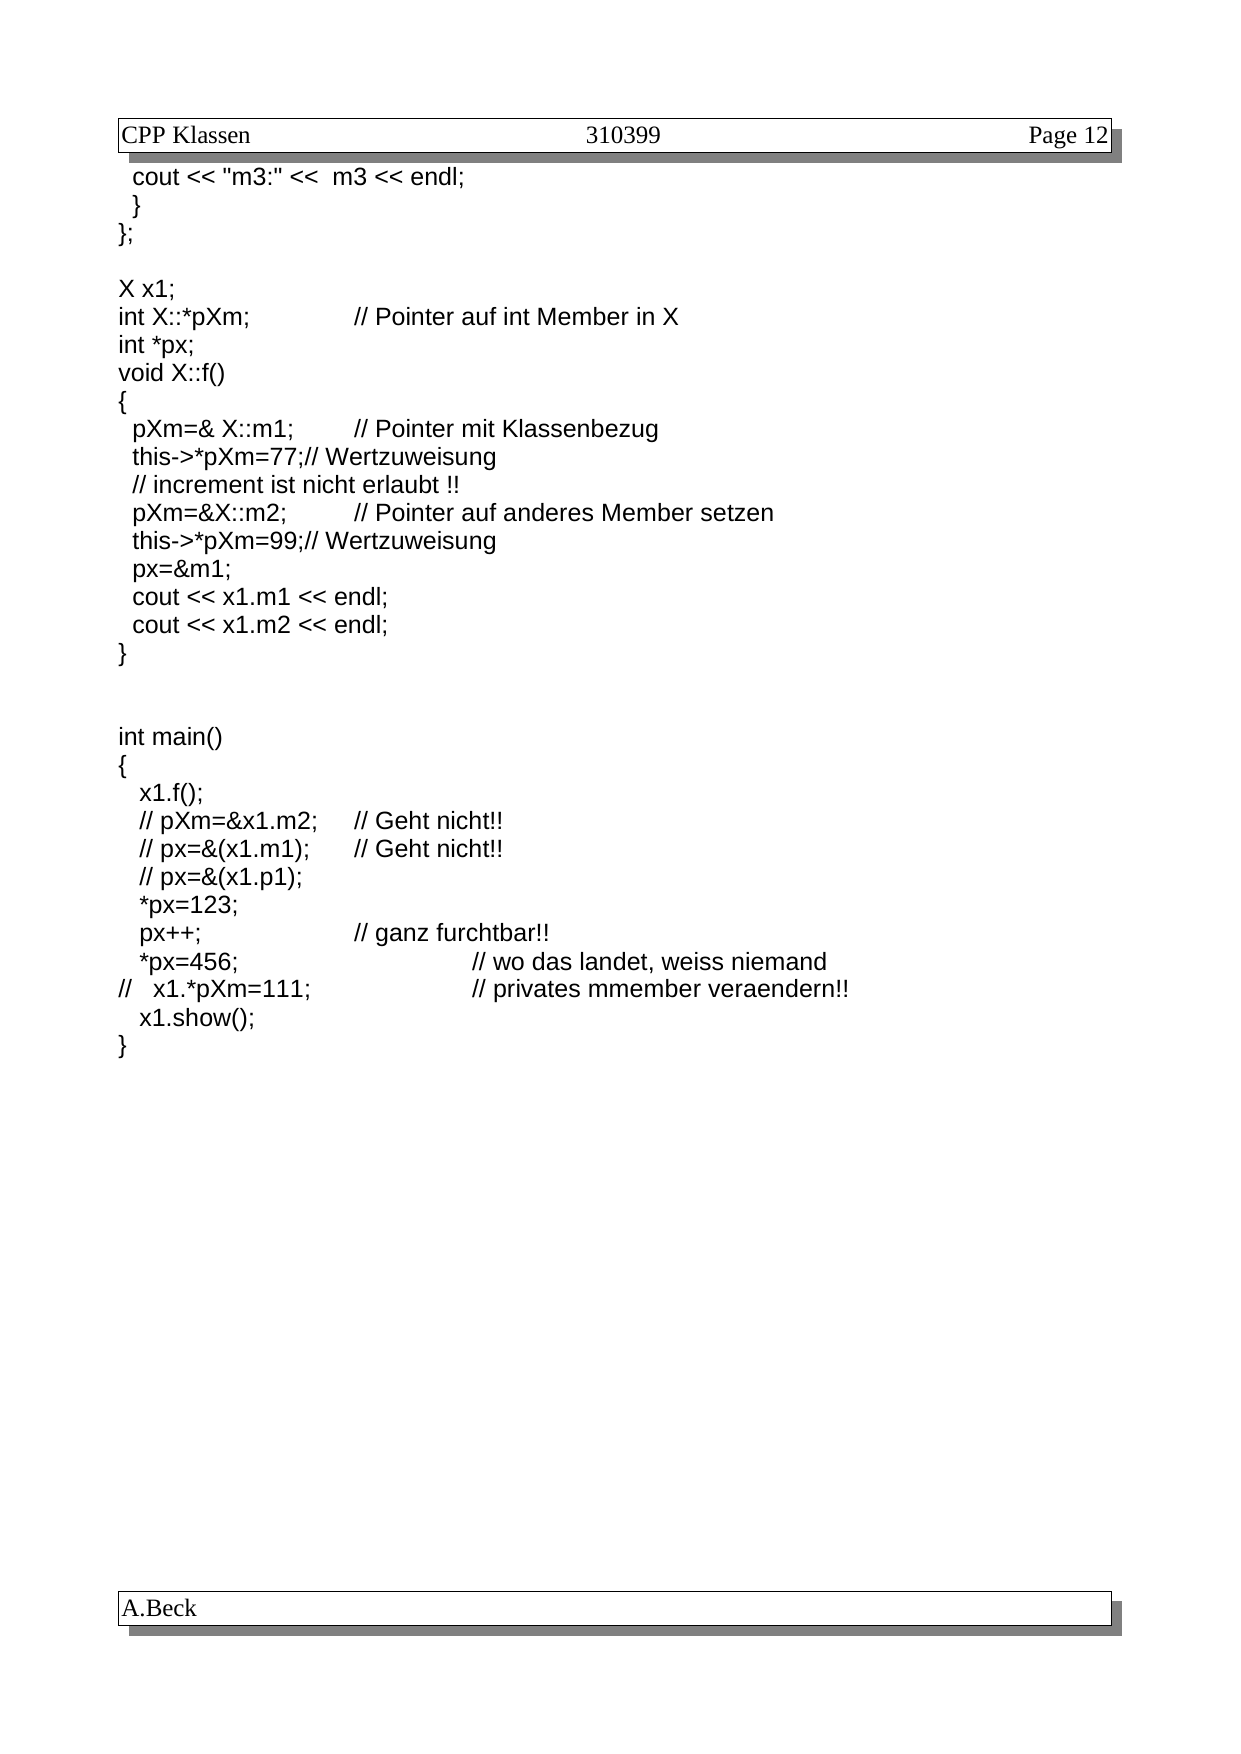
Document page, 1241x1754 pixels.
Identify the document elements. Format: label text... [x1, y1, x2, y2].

text int main() [118, 723, 1122, 751]
text // increment ist nicht erlaubt !! [118, 471, 1122, 499]
text px++; // ganz furchtbar!! [118, 919, 1122, 947]
text // pXm=&x1.m2; // Geht nicht!! [118, 807, 1122, 835]
text } [118, 639, 1122, 667]
text int *px; [118, 331, 1122, 359]
text void X::f() [118, 359, 1122, 387]
text { [118, 751, 1122, 779]
text this->*pXm=77;// Wertzuweisung [118, 443, 1122, 471]
text pXm=& X::m1; // Pointer mit Klassenbezug [118, 415, 1122, 443]
text *px=123; [118, 891, 1122, 919]
text pXm=&X::m2; // Pointer auf anderes Member setzen [118, 499, 1122, 527]
text X x1; [118, 275, 1122, 303]
text cout << x1.m1 << endl; [118, 583, 1122, 611]
text }; [118, 219, 1122, 247]
text int X::*pXm; // Pointer auf int Member in X [118, 303, 1122, 331]
text px=&m1; [118, 555, 1122, 583]
text cout << x1.m2 << endl; [118, 611, 1122, 639]
text // x1.*pXm=111; // privates mmember veraendern!! [118, 975, 1122, 1003]
text { [118, 387, 1122, 415]
text } [118, 191, 1122, 219]
text } [118, 1031, 1122, 1059]
text *px=456; // wo das landet, weiss niemand [118, 947, 1122, 975]
text // px=&(x1.m1); // Geht nicht!! [118, 835, 1122, 863]
text this->*pXm=99;// Wertzuweisung [118, 527, 1122, 555]
text // px=&(x1.p1); [118, 863, 1122, 891]
text cout << "m3:" << m3 << endl; [118, 163, 1122, 191]
text x1.show(); [118, 1003, 1122, 1031]
text x1.f(); [118, 779, 1122, 807]
